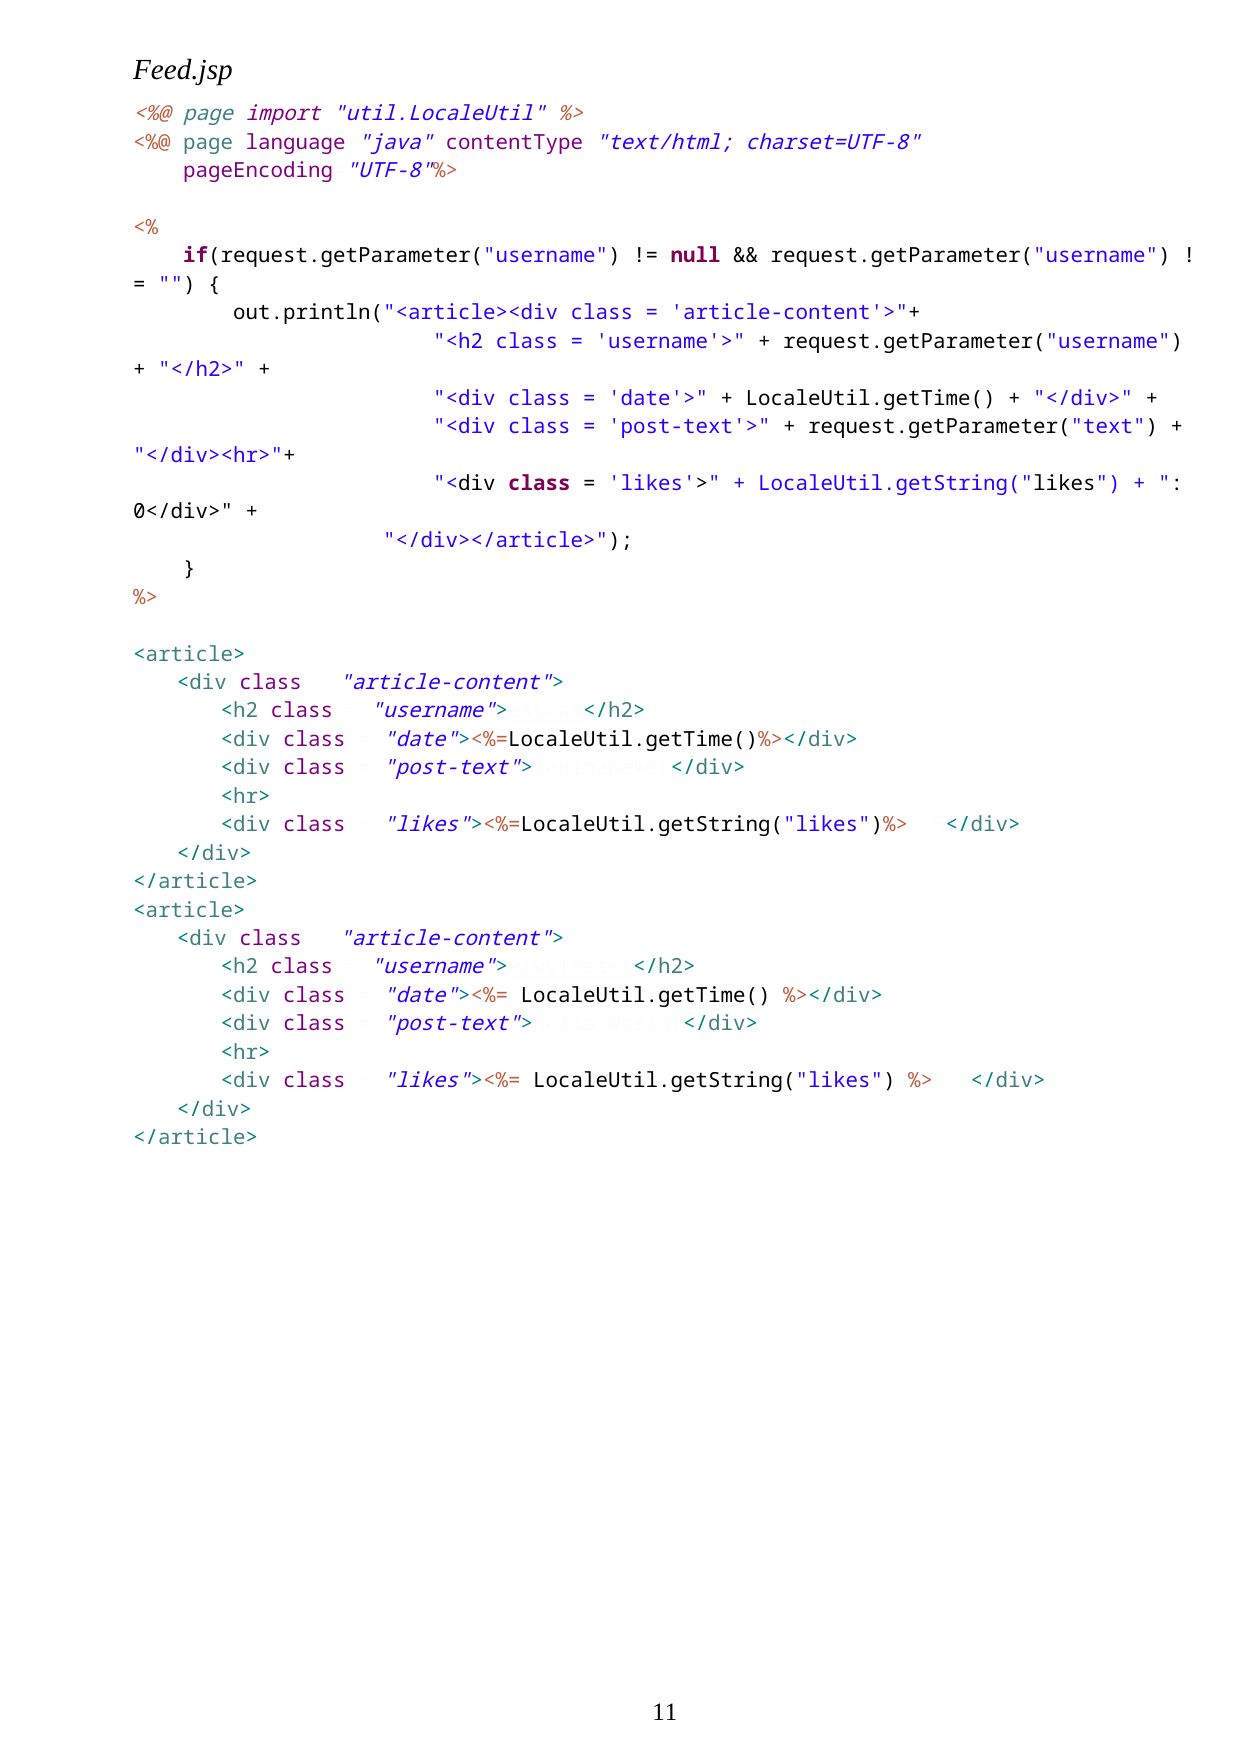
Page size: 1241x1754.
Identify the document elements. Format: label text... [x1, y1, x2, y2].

text <div class = "likes"><%=LocaleUtil.getString("likes")%>: 5</div> [133, 809, 1196, 838]
text <hr> [133, 781, 1196, 809]
text <% [133, 212, 1196, 241]
text <div class = "likes"><%= LocaleUtil.getString("likes") %>: 2</div> [133, 1065, 1196, 1094]
text <div class = "post-text">Hello World!</div> [133, 1008, 1196, 1037]
text <article> [133, 639, 1196, 667]
text if(request.getParameter("username") != null && request.getParameter("username") != "") { [133, 241, 1196, 297]
text } [133, 553, 1196, 582]
text <h2 class = "username">kivyfreakt</h2> [133, 952, 1196, 980]
text "<h2 class = 'username'>" + request.getParameter("username") + "</h2>" + [133, 326, 1196, 383]
text </article> [133, 866, 1196, 895]
text <div class = "post-text">leninapaket</div> [133, 752, 1196, 781]
text %> [133, 582, 1196, 610]
text <article> [133, 895, 1196, 923]
text out.println("<article><div class = 'article-content'>"+ [133, 297, 1196, 326]
text <%@ page import="util.LocaleUtil" %> [133, 98, 1196, 127]
text </article> [133, 1122, 1196, 1151]
text pageEncoding="UTF-8"%> [133, 155, 1196, 184]
text "<div class = 'post-text'>" + request.getParameter("text") + "</div><hr>"+ [133, 411, 1196, 468]
text "<div class = 'date'>" + LocaleUtil.getTime() + "</div>" + [133, 383, 1196, 411]
text </div> [133, 838, 1196, 866]
text <div class = "article-content"> [133, 923, 1196, 952]
text <div class = "date"><%= LocaleUtil.getTime() %></div> [133, 980, 1196, 1008]
text <div class = "date"><%=LocaleUtil.getTime()%></div> [133, 724, 1196, 752]
text "<div class = 'likes'>" + LocaleUtil.getString("likes") + ": 0</div>" + [133, 468, 1196, 525]
text <div class = "article-content"> [133, 667, 1196, 696]
text Feed.jsp [133, 52, 1196, 86]
text <hr> [133, 1037, 1196, 1065]
text "</div></article>"); [133, 525, 1196, 553]
text <%@ page language="java" contentType="text/html; charset=UTF-8" [133, 127, 1196, 155]
text </div> [133, 1094, 1196, 1122]
text <h2 class = "username">asscar</h2> [133, 696, 1196, 724]
